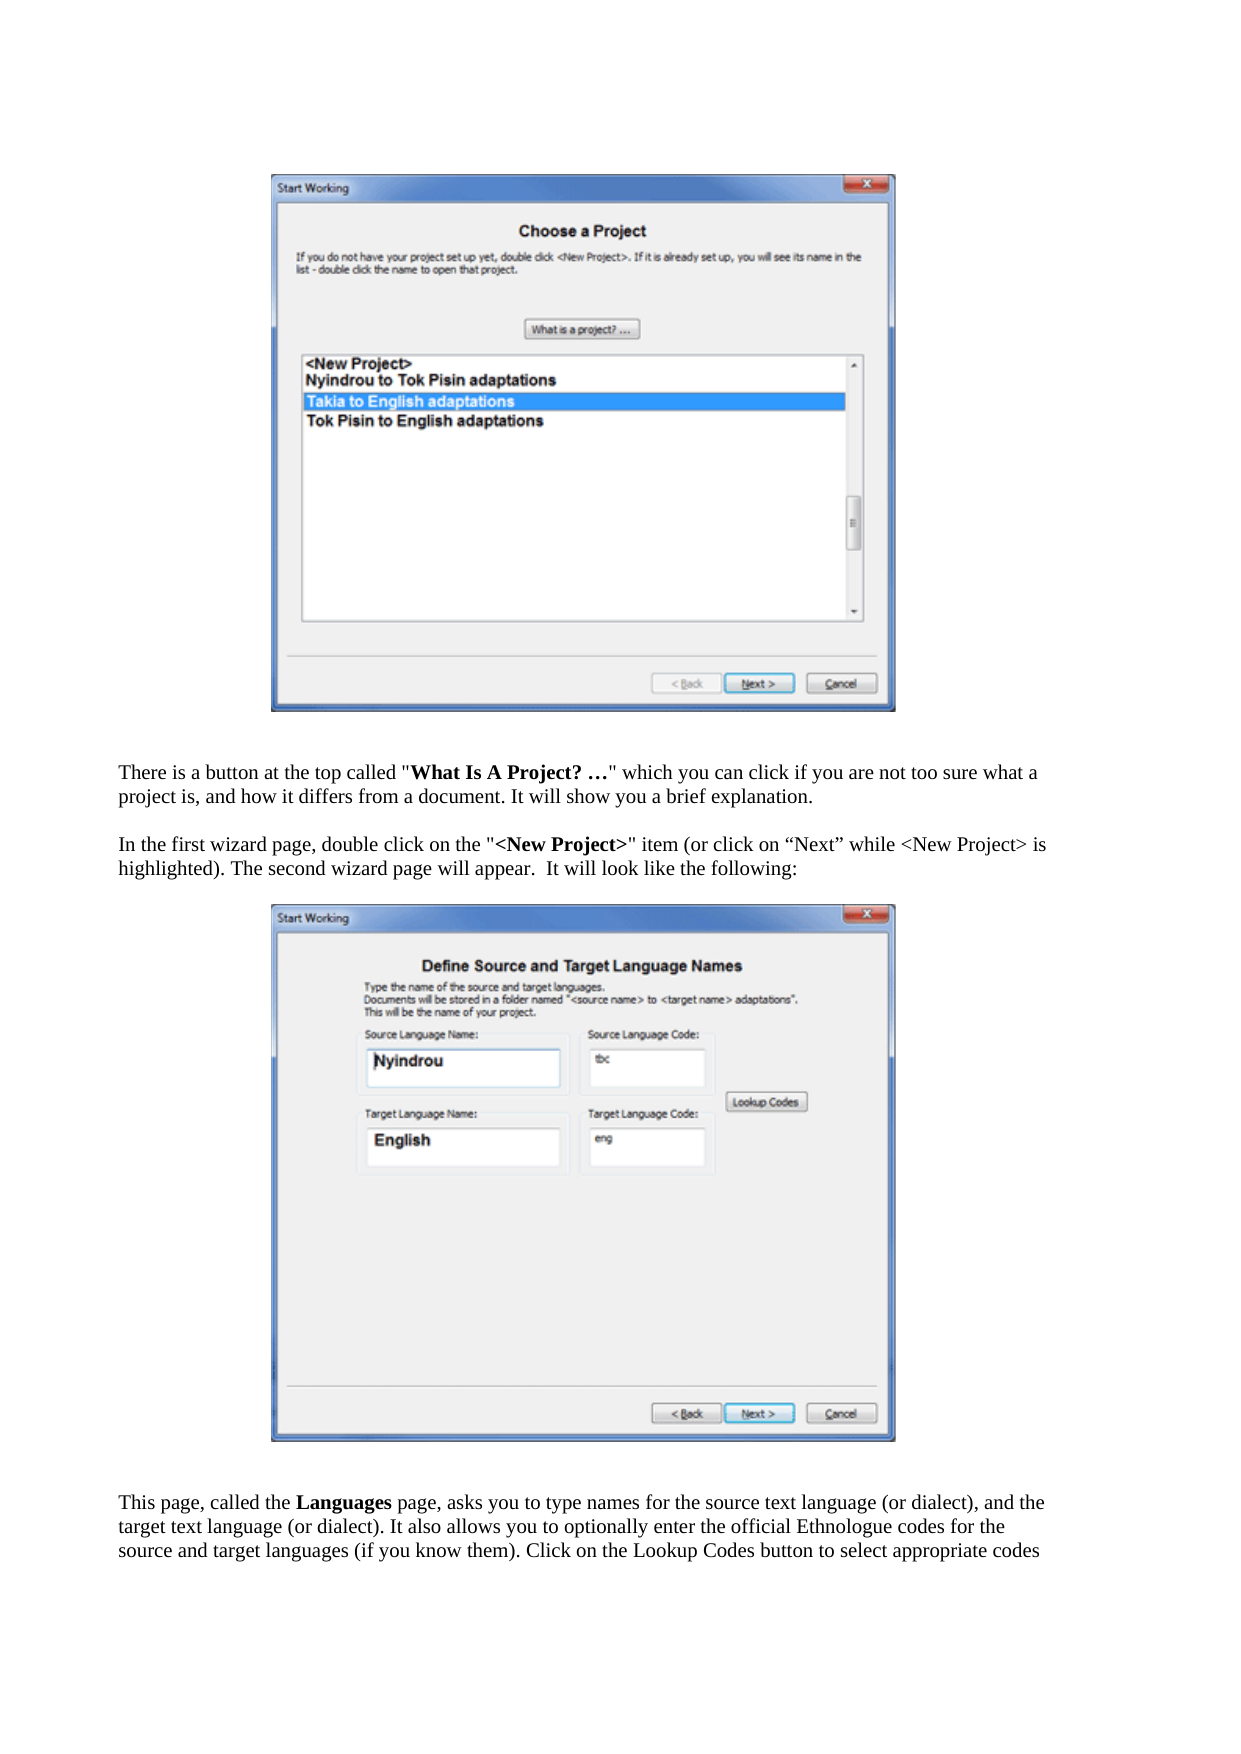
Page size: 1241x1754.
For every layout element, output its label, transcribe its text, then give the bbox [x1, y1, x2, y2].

text There is a button at the top called "What Is A Project? …" which you can click if you are not too sure what a project is, and how it differs from a document. It will show you a brief explanation. [118, 760, 1048, 808]
text In the first wizard page, double click on the "<New Project>" item (or click on “Next” while <New Project> is highlighted). The second wizard page will appear. It will look like the following: [118, 832, 1048, 880]
picture [271, 174, 896, 712]
picture [271, 904, 896, 1442]
text This page, called the Languages page, asks you to type names for the source text language (or dialect), and the target text language (or dialect). It also allows you to optionally enter the official Ethnologue codes for the source and target languages (if you know them). Click on the Lookup Codes button to select appropriate codes [118, 1490, 1048, 1562]
